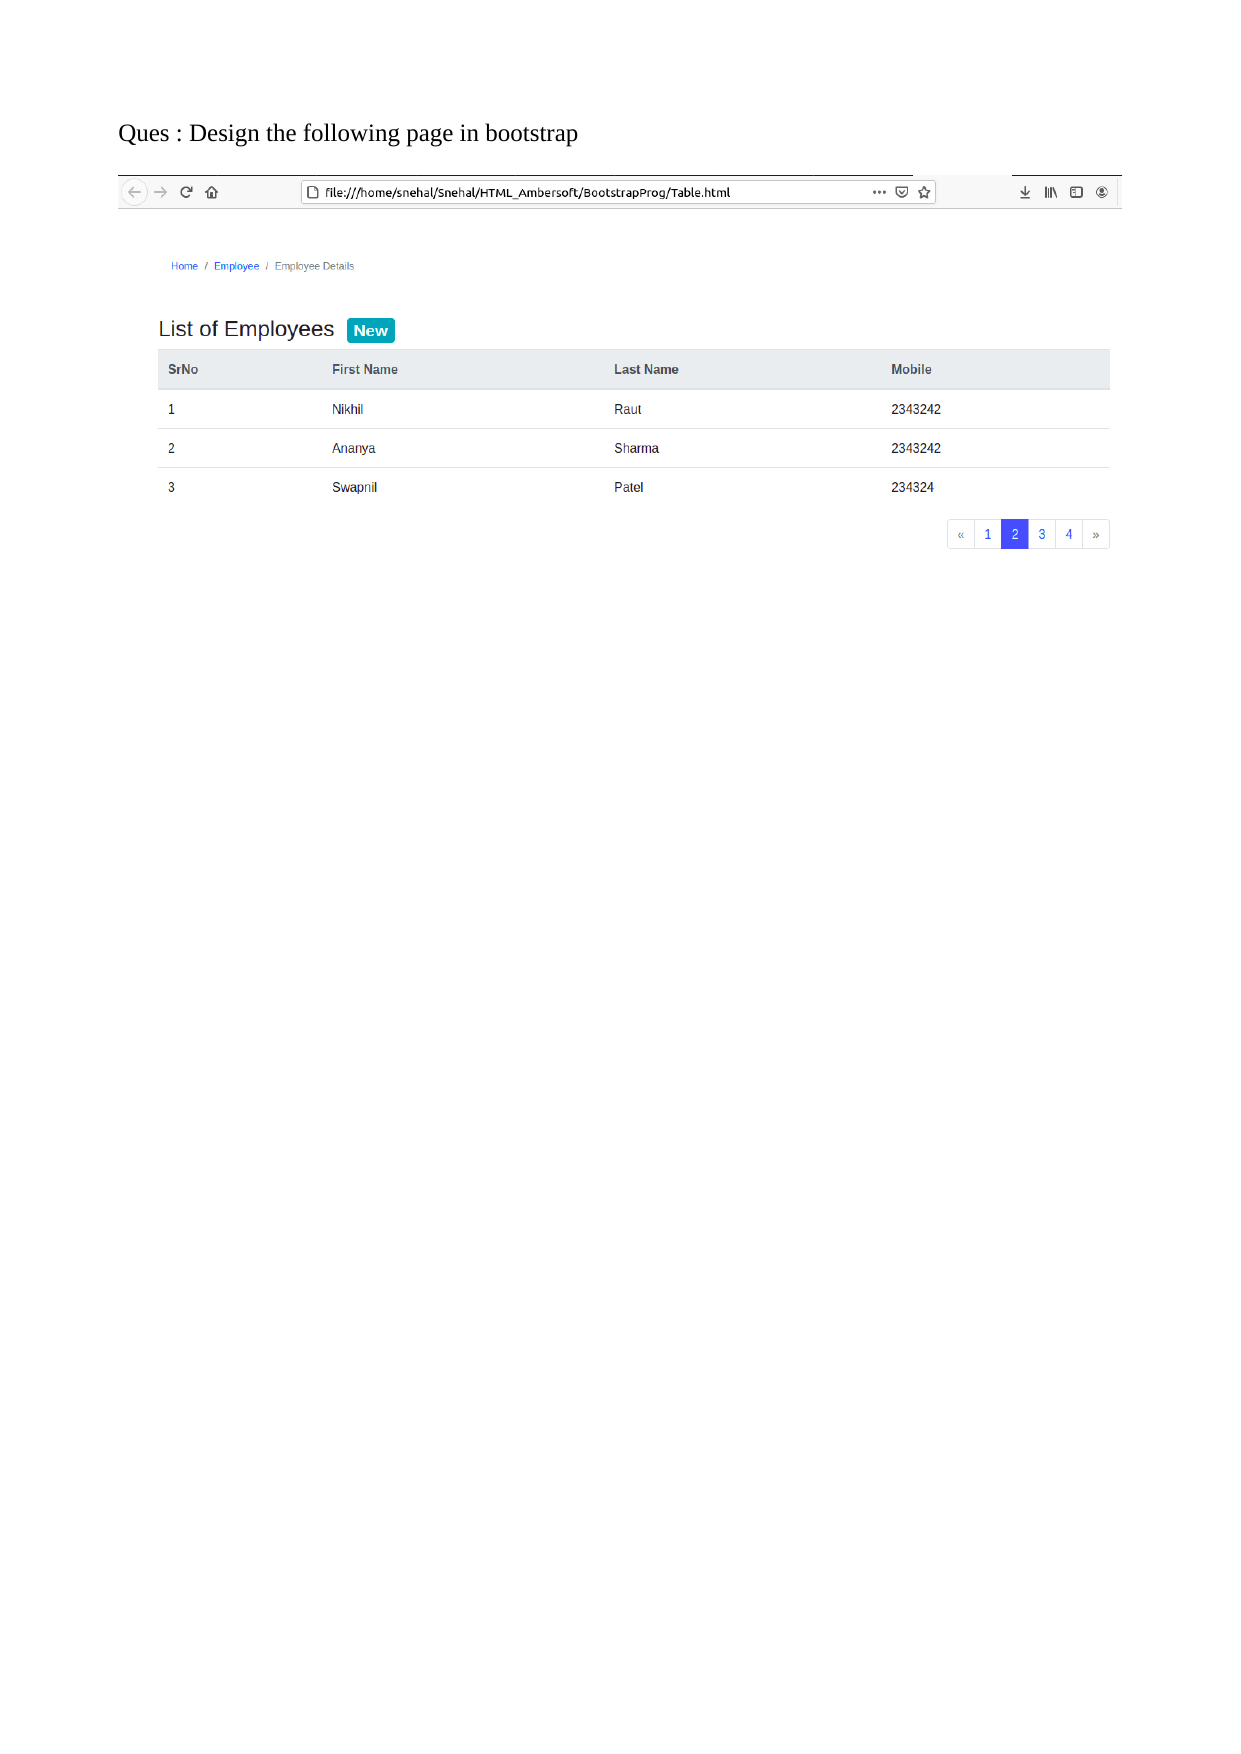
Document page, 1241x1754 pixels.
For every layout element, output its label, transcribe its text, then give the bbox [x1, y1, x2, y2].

text Ques : Design the following page in bootstrap [118, 118, 1122, 147]
picture [118, 175, 1123, 740]
